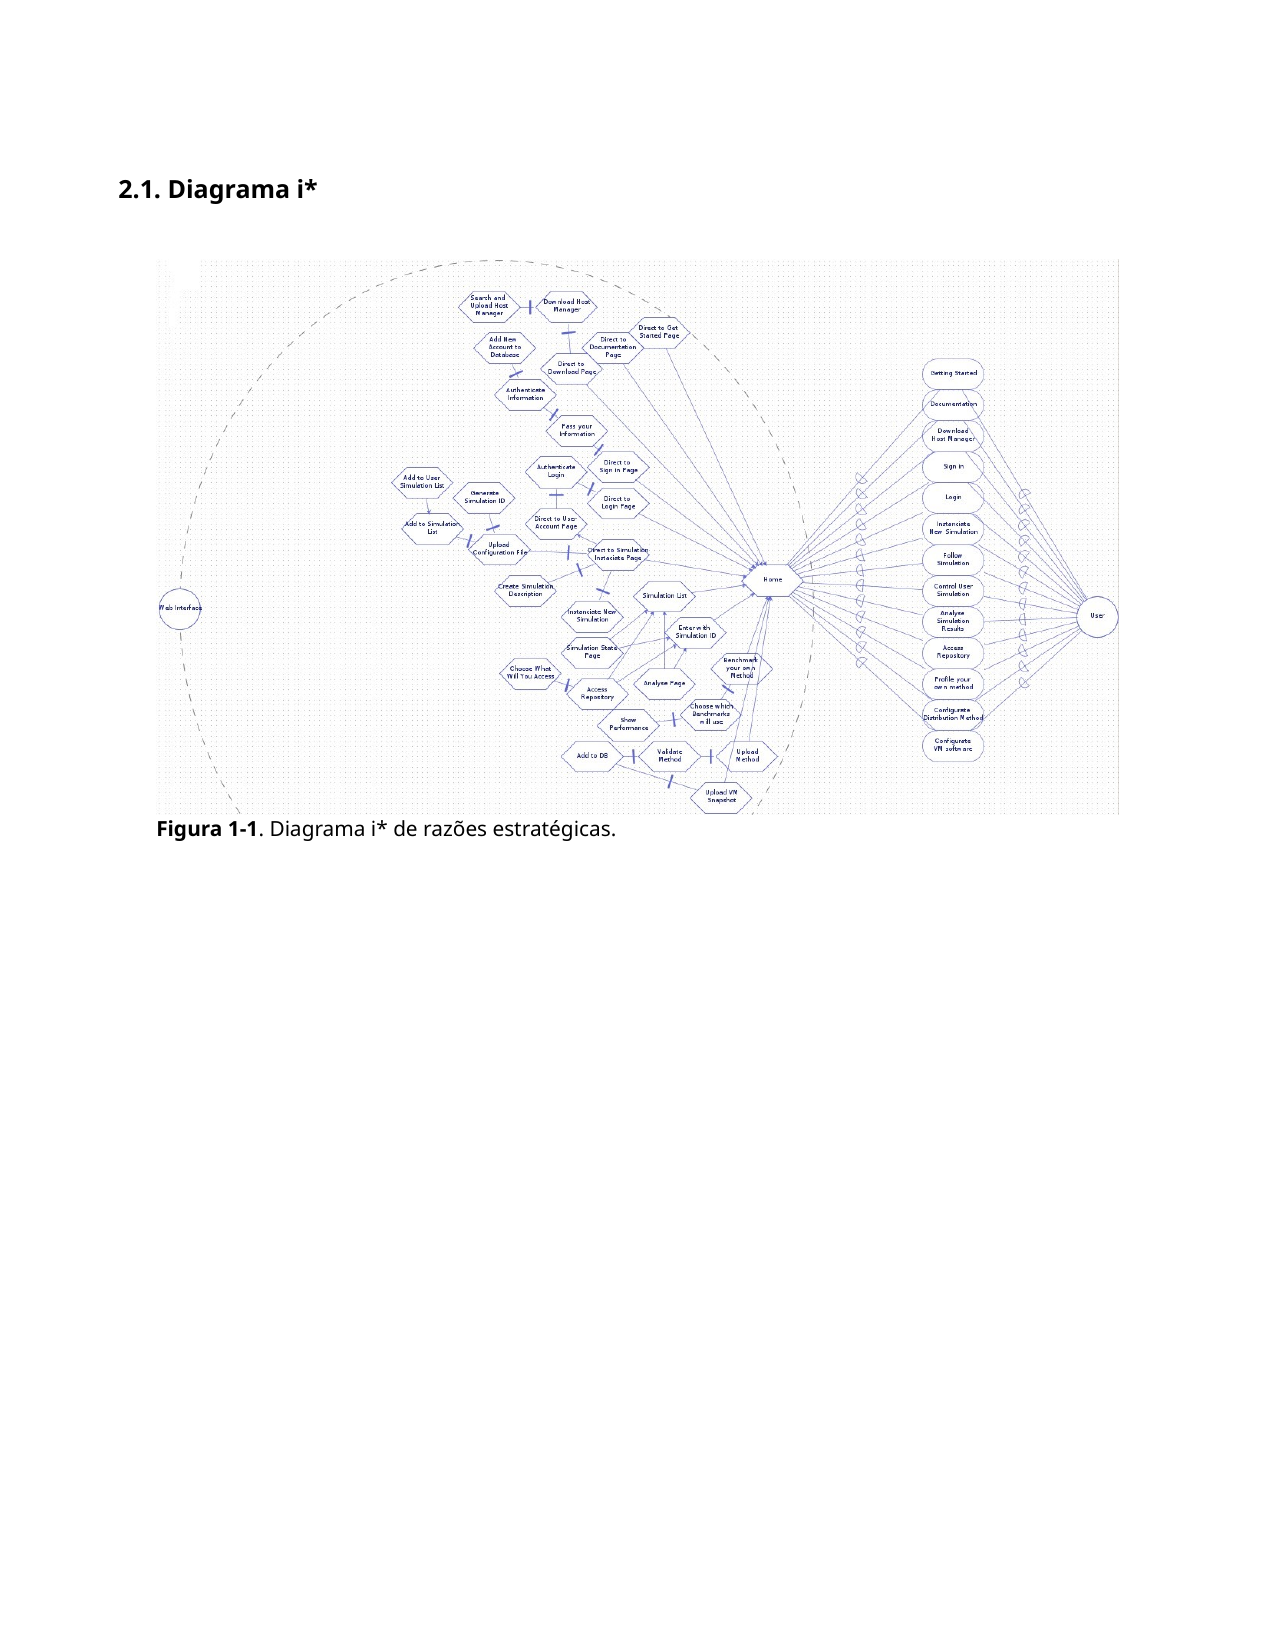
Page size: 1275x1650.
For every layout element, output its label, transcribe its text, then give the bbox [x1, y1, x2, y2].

title 2.1. Diagrama i* [118, 172, 1157, 206]
text Figura 1-1. Diagrama i* de razões estratégicas. [156, 815, 1119, 843]
picture [156, 259, 1119, 815]
